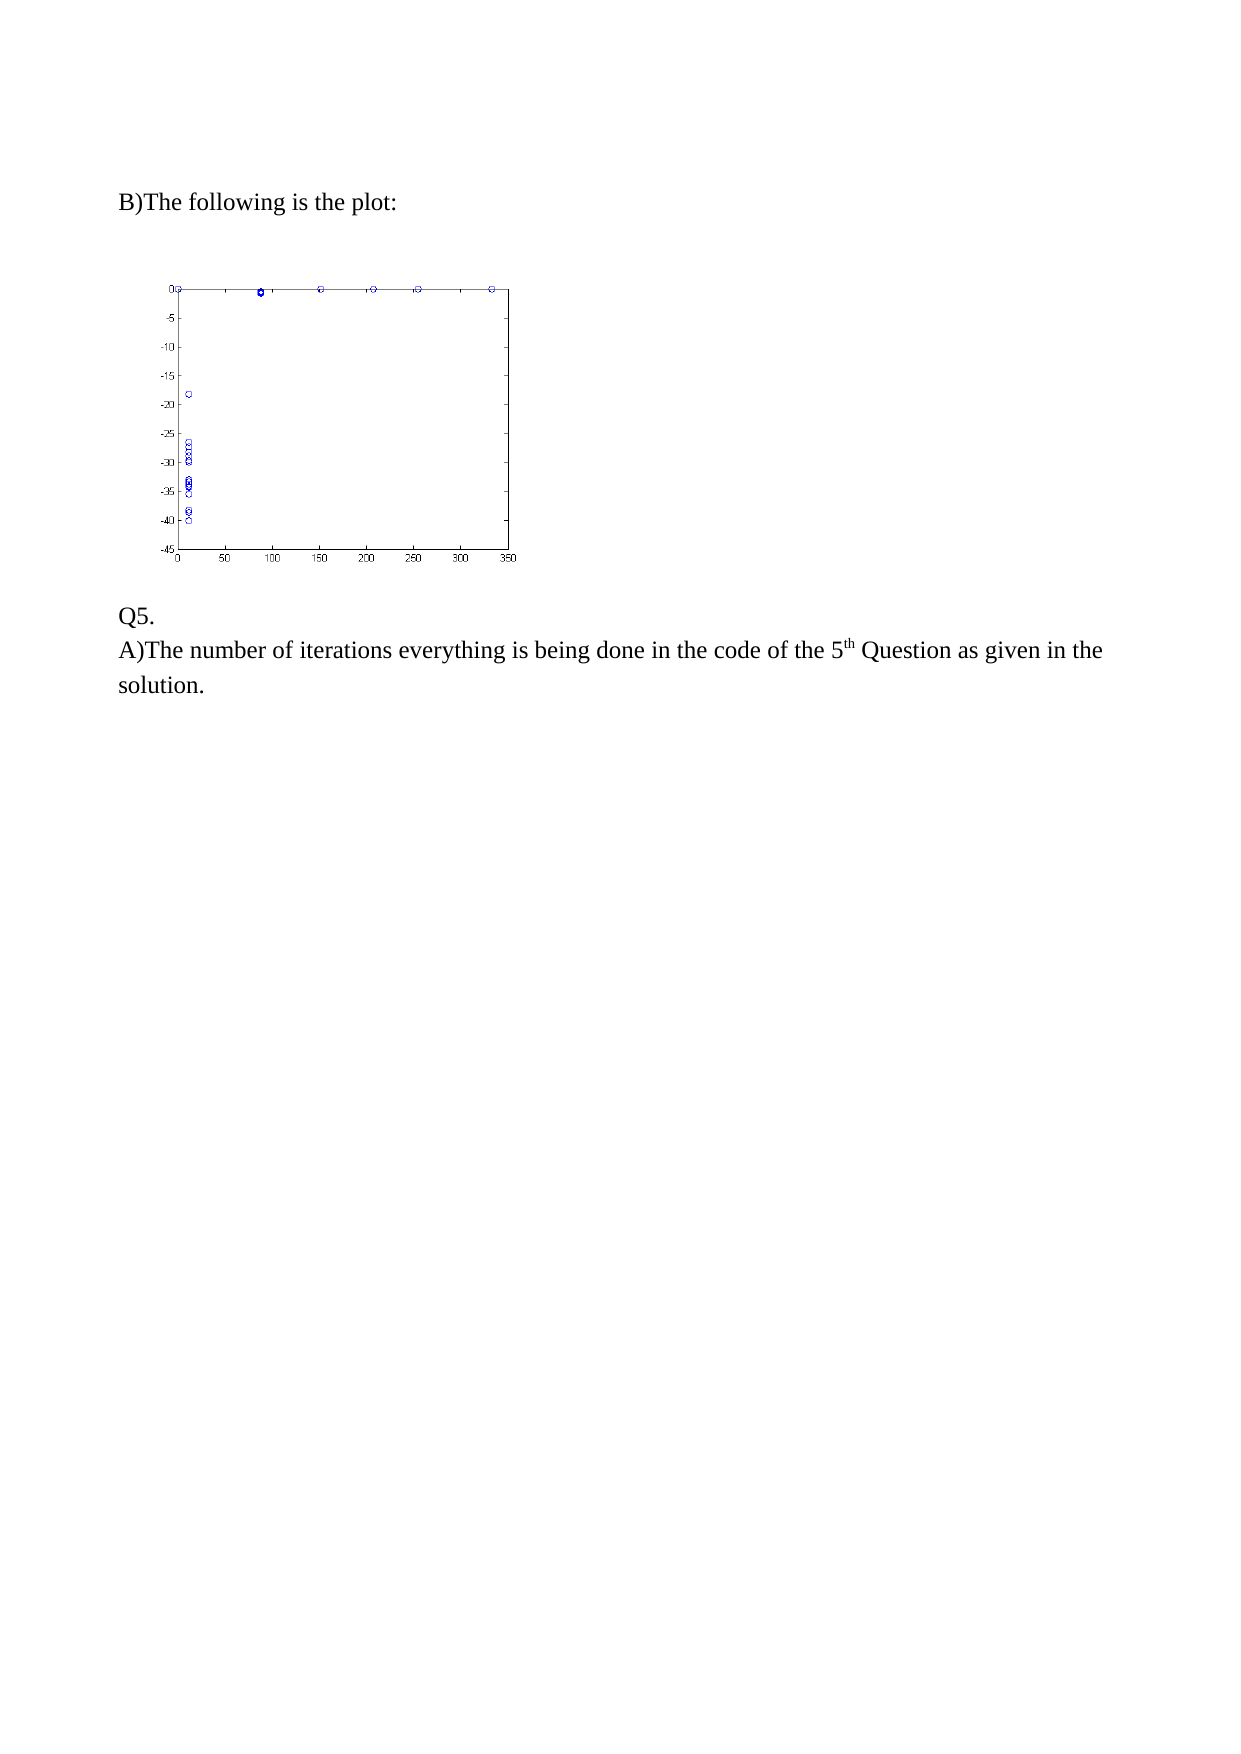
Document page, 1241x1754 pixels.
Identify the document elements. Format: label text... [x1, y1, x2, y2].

text B)The following is the plot: [118, 187, 1122, 216]
text A)The number of iterations everything is being done in the code of the 5th Question as given in the solution. [118, 635, 1122, 698]
text Q5. [118, 601, 1122, 629]
picture [122, 264, 548, 584]
